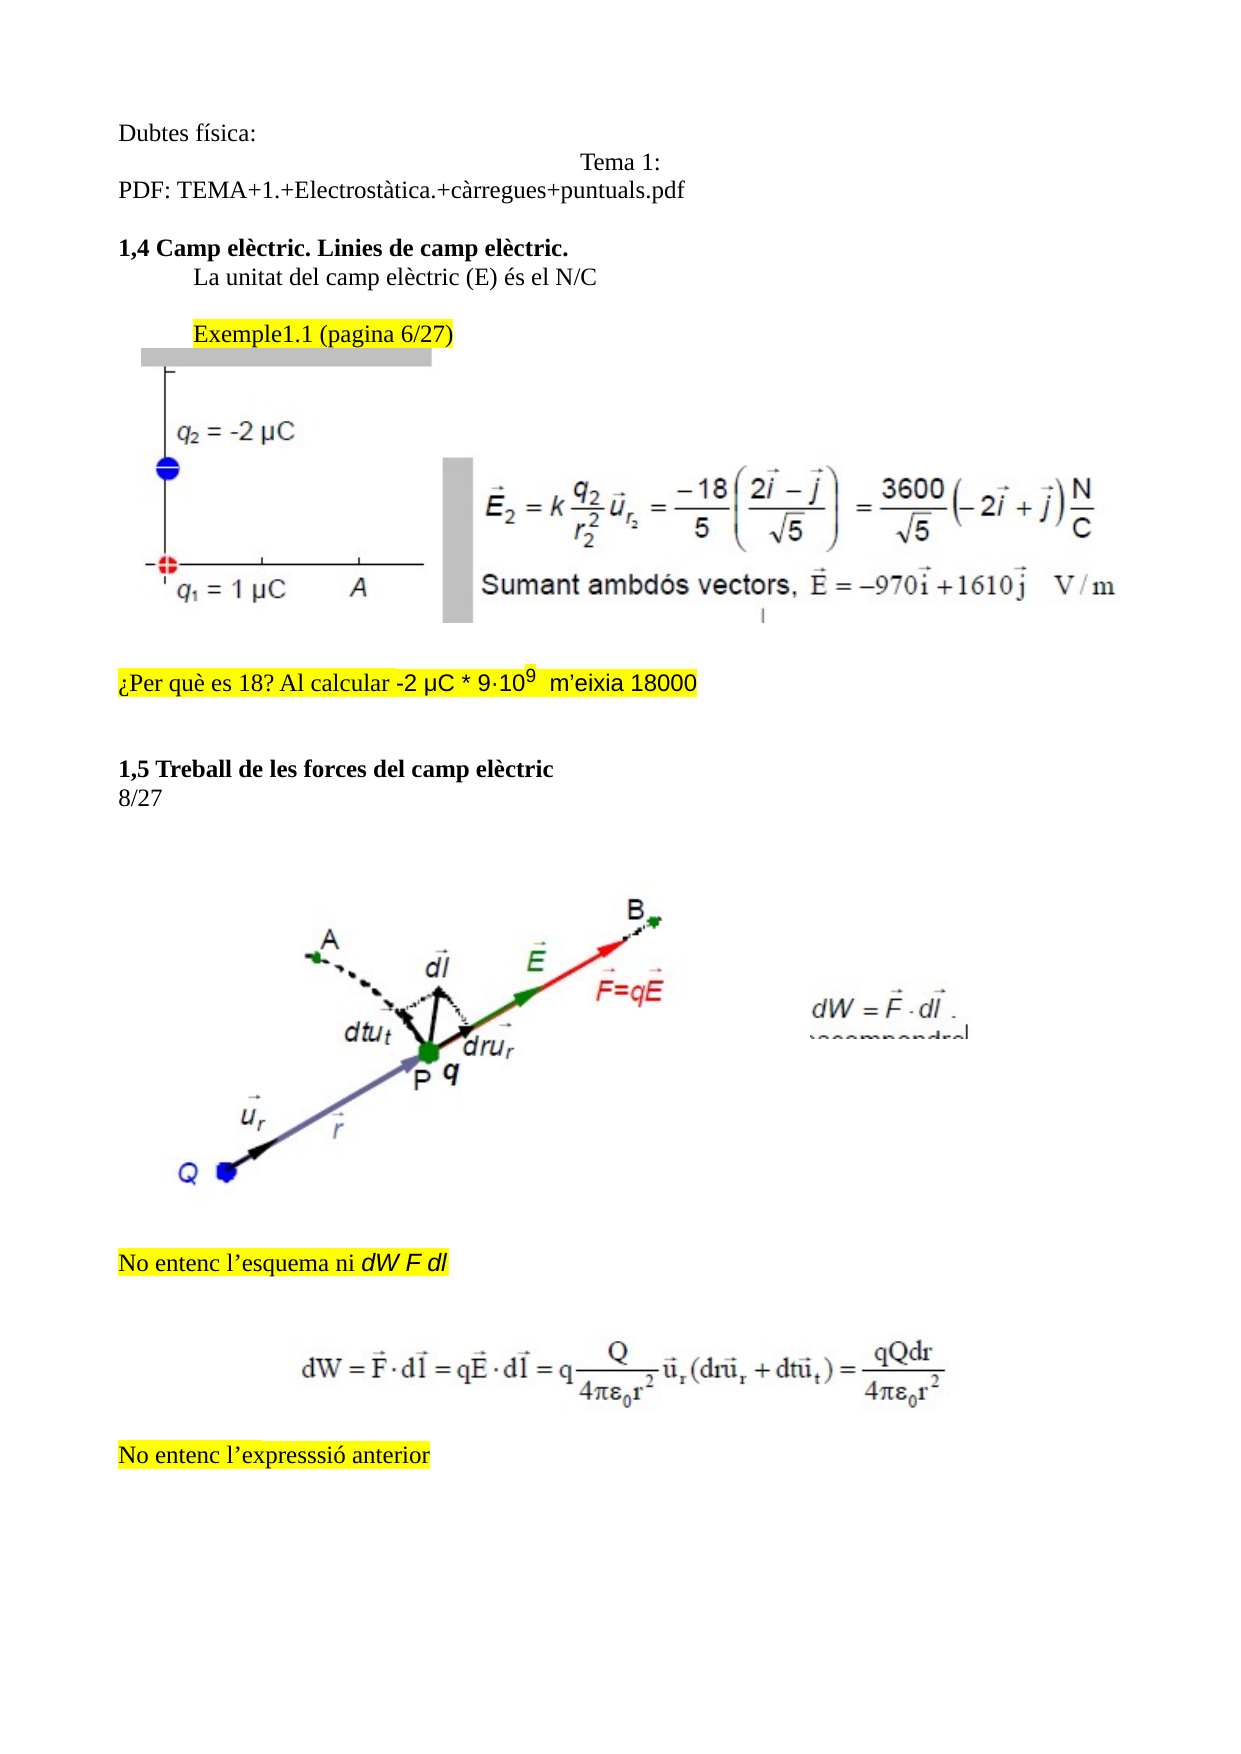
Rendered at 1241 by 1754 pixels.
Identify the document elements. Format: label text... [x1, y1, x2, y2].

text 1,5 Treball de les forces del camp elèctric [118, 754, 1122, 783]
picture [810, 979, 971, 1039]
text Dubtes física: [118, 118, 1122, 147]
text 1,4 Camp elèctric. Linies de camp elèctric. [118, 233, 1122, 262]
text La unitat del camp elèctric (E) és el N/C [118, 262, 1122, 291]
text PDF: TEMA+1.+Electrostàtica.+càrregues+puntuals.pdf [118, 176, 1122, 204]
text No entenc l’expresssió anterior [118, 1310, 1122, 1469]
picture [262, 1310, 978, 1441]
text Exemple1.1 (pagina 6/27) [118, 319, 1122, 348]
text ¿Per què es 18? Al calcular -2 μC * 9·109 m’eixia 18000 [118, 664, 1122, 697]
text No entenc l’esquema ni dW F dl [118, 1247, 1122, 1276]
picture [161, 832, 714, 1219]
text Tema 1: [118, 147, 1122, 176]
picture [141, 348, 1146, 623]
text 8/27 [118, 783, 1122, 812]
